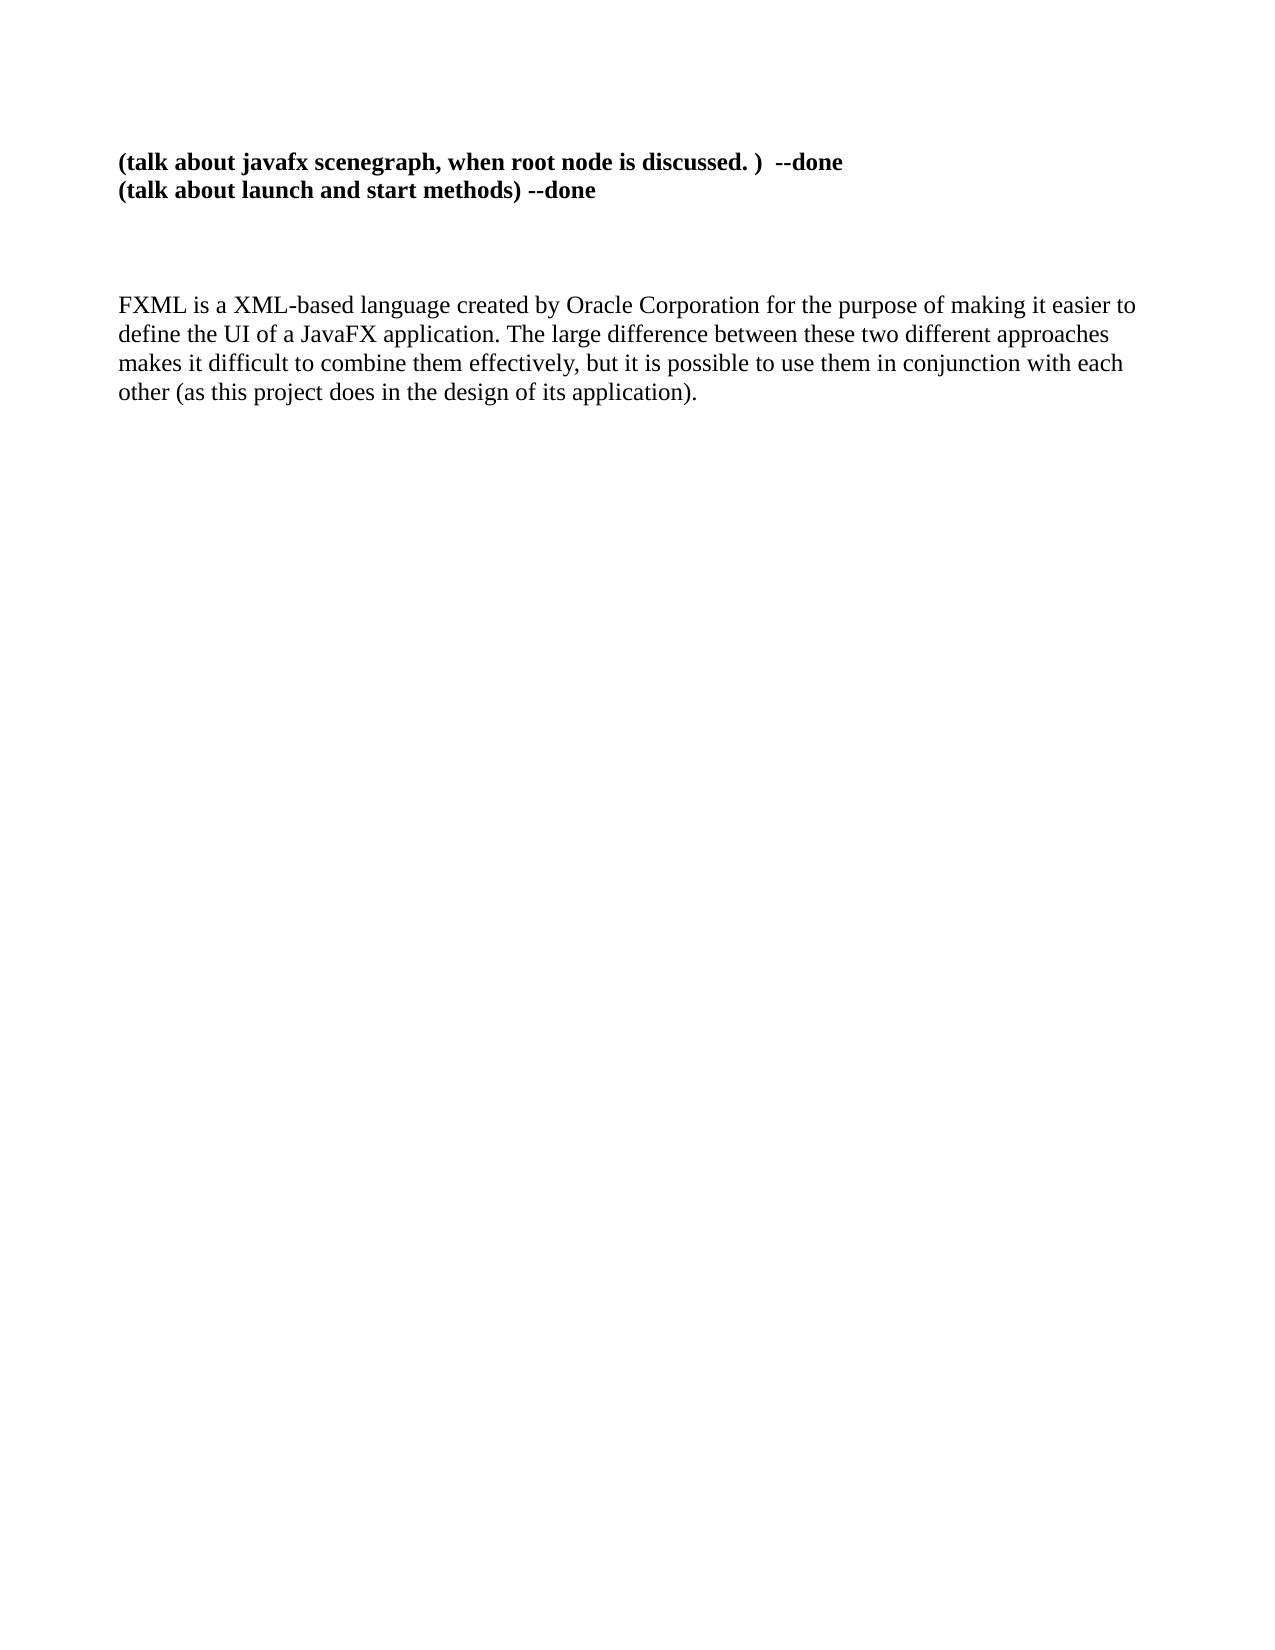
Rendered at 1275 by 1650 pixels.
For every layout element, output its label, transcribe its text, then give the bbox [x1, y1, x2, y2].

text (talk about launch and start methods) --done [118, 176, 1157, 204]
text FXML is a XML-based language created by Oracle Corporation for the purpose of making it easier to define the UI of a JavaFX application. The large difference between these two different approaches makes it difficult to combine them effectively, but it is possible to use them in conjunction with each other (as this project does in the design of its application). [118, 291, 1157, 406]
text (talk about javafx scenegraph, when root node is discussed. ) --done [118, 147, 1157, 176]
